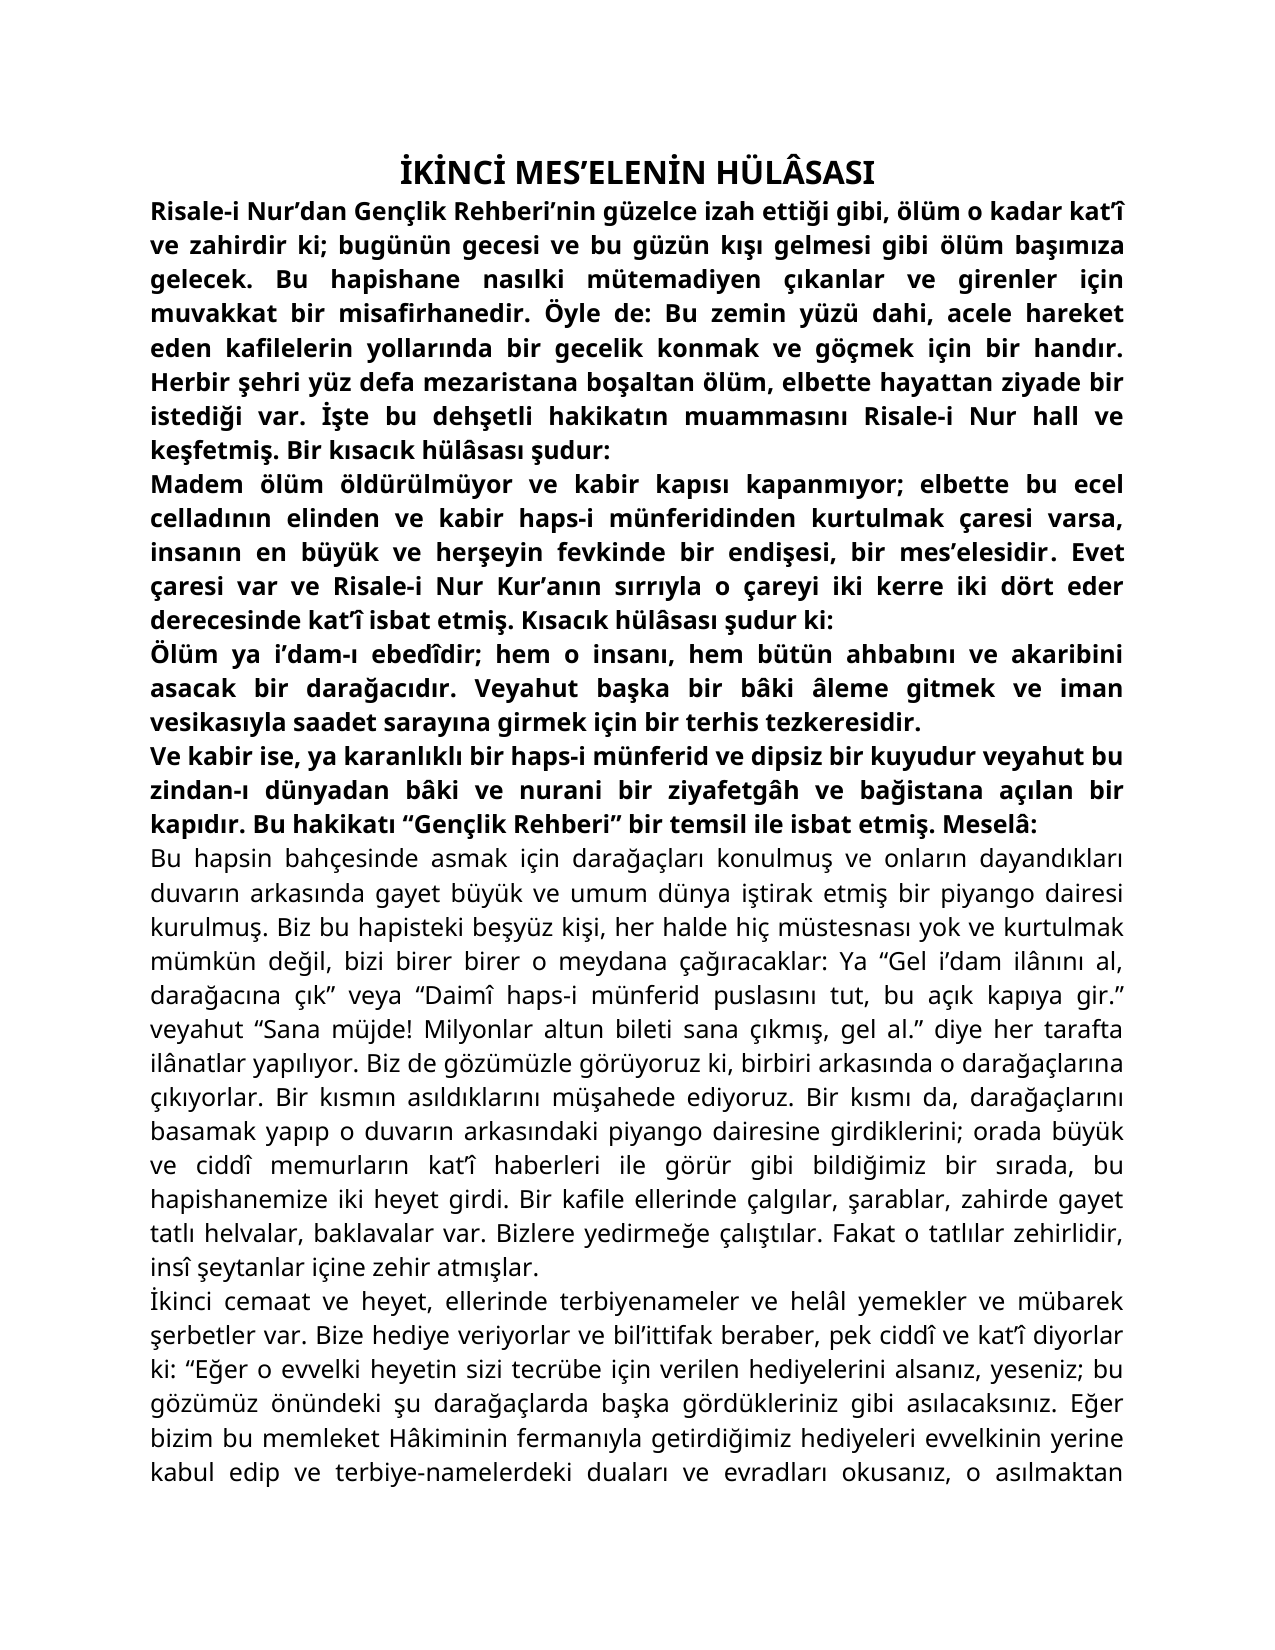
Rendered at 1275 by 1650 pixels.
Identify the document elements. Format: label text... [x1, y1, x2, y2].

text Risale-i Nur’dan Gençlik Rehberi’nin güzelce izah ettiği gibi, ölüm o kadar kat’î ve zahirdir ki; bugünün gecesi ve bu güzün kışı gelmesi gibi ölüm başımıza gelecek. Bu hapishane nasılki mütemadiyen çıkanlar ve girenler için muvakkat bir misafirhanedir. Öyle de: Bu zemin yüzü dahi, acele hareket eden kafilelerin yollarında bir gecelik konmak ve göçmek için bir handır. Herbir şehri yüz defa mezaristana boşaltan ölüm, elbette hayattan ziyade bir istediği var. İşte bu dehşetli hakikatın muammasını Risale-i Nur hall ve keşfetmiş. Bir kısacık hülâsası şudur: [150, 194, 1125, 466]
text Ölüm ya i’dam-ı ebedîdir; hem o insanı, hem bütün ahbabını ve akaribini asacak bir darağacıdır. Veyahut başka bir bâki âleme gitmek ve iman vesikasıyla saadet sarayına girmek için bir terhis tezkeresidir. [150, 637, 1125, 739]
text İkinci cemaat ve heyet, ellerinde terbiyenameler ve helâl yemekler ve mübarek şerbetler var. Bize hediye veriyorlar ve bil’ittifak beraber, pek ciddî ve kat’î diyorlar ki: “Eğer o evvelki heyetin sizi tecrübe için verilen hediyelerini alsanız, yeseniz; bu gözümüz önündeki şu darağaçlarda başka gördükleriniz gibi asılacaksınız. Eğer bizim bu memleket Hâkiminin fermanıyla getirdiğimiz hediyeleri evvelkinin yerine kabul edip ve terbiye-namelerdeki duaları ve evradları okusanız, o asılmaktan [150, 1284, 1125, 1488]
text Ve kabir ise, ya karanlıklı bir haps-i münferid ve dipsiz bir kuyudur veyahut bu zindan-ı dünyadan bâki ve nurani bir ziyafetgâh ve bağistana açılan bir kapıdır. Bu hakikatı “Gençlik Rehberi” bir temsil ile isbat etmiş. Meselâ: [150, 739, 1125, 841]
subtitle İKİNCİ MES’ELENİN HÜLÂSASI [150, 150, 1125, 194]
text Madem ölüm öldürülmüyor ve kabir kapısı kapanmıyor; elbette bu ecel celladının elinden ve kabir haps-i münferidinden kurtulmak çaresi varsa, insanın en büyük ve herşeyin fevkinde bir endişesi, bir mes’elesidir. Evet çaresi var ve Risale-i Nur Kur’anın sırrıyla o çareyi iki kerre iki dört eder derecesinde kat’î isbat etmiş. Kısacık hülâsası şudur ki: [150, 466, 1125, 637]
text Bu hapsin bahçesinde asmak için darağaçları konulmuş ve onların dayandıkları duvarın arkasında gayet büyük ve umum dünya iştirak etmiş bir piyango dairesi kurulmuş. Biz bu hapisteki beşyüz kişi, her halde hiç müstesnası yok ve kurtulmak mümkün değil, bizi birer birer o meydana çağıracaklar: Ya “Gel i’dam ilânını al, darağacına çık” veya “Daimî haps-i münferid puslasını tut, bu açık kapıya gir.” veyahut “Sana müjde! Milyonlar altun bileti sana çıkmış, gel al.” diye her tarafta ilânatlar yapılıyor. Biz de gözümüzle görüyoruz ki, birbiri arkasında o darağaçlarına çıkıyorlar. Bir kısmın asıldıklarını müşahede ediyoruz. Bir kısmı da, darağaçlarını basamak yapıp o duvarın arkasındaki piyango dairesine girdiklerini; orada büyük ve ciddî memurların kat’î haberleri ile görür gibi bildiğimiz bir sırada, bu hapishanemize iki heyet girdi. Bir kafile ellerinde çalgılar, şarablar, zahirde gayet tatlı helvalar, baklavalar var. Bizlere yedirmeğe çalıştılar. Fakat o tatlılar zehirlidir, insî şeytanlar içine zehir atmışlar. [150, 841, 1125, 1284]
